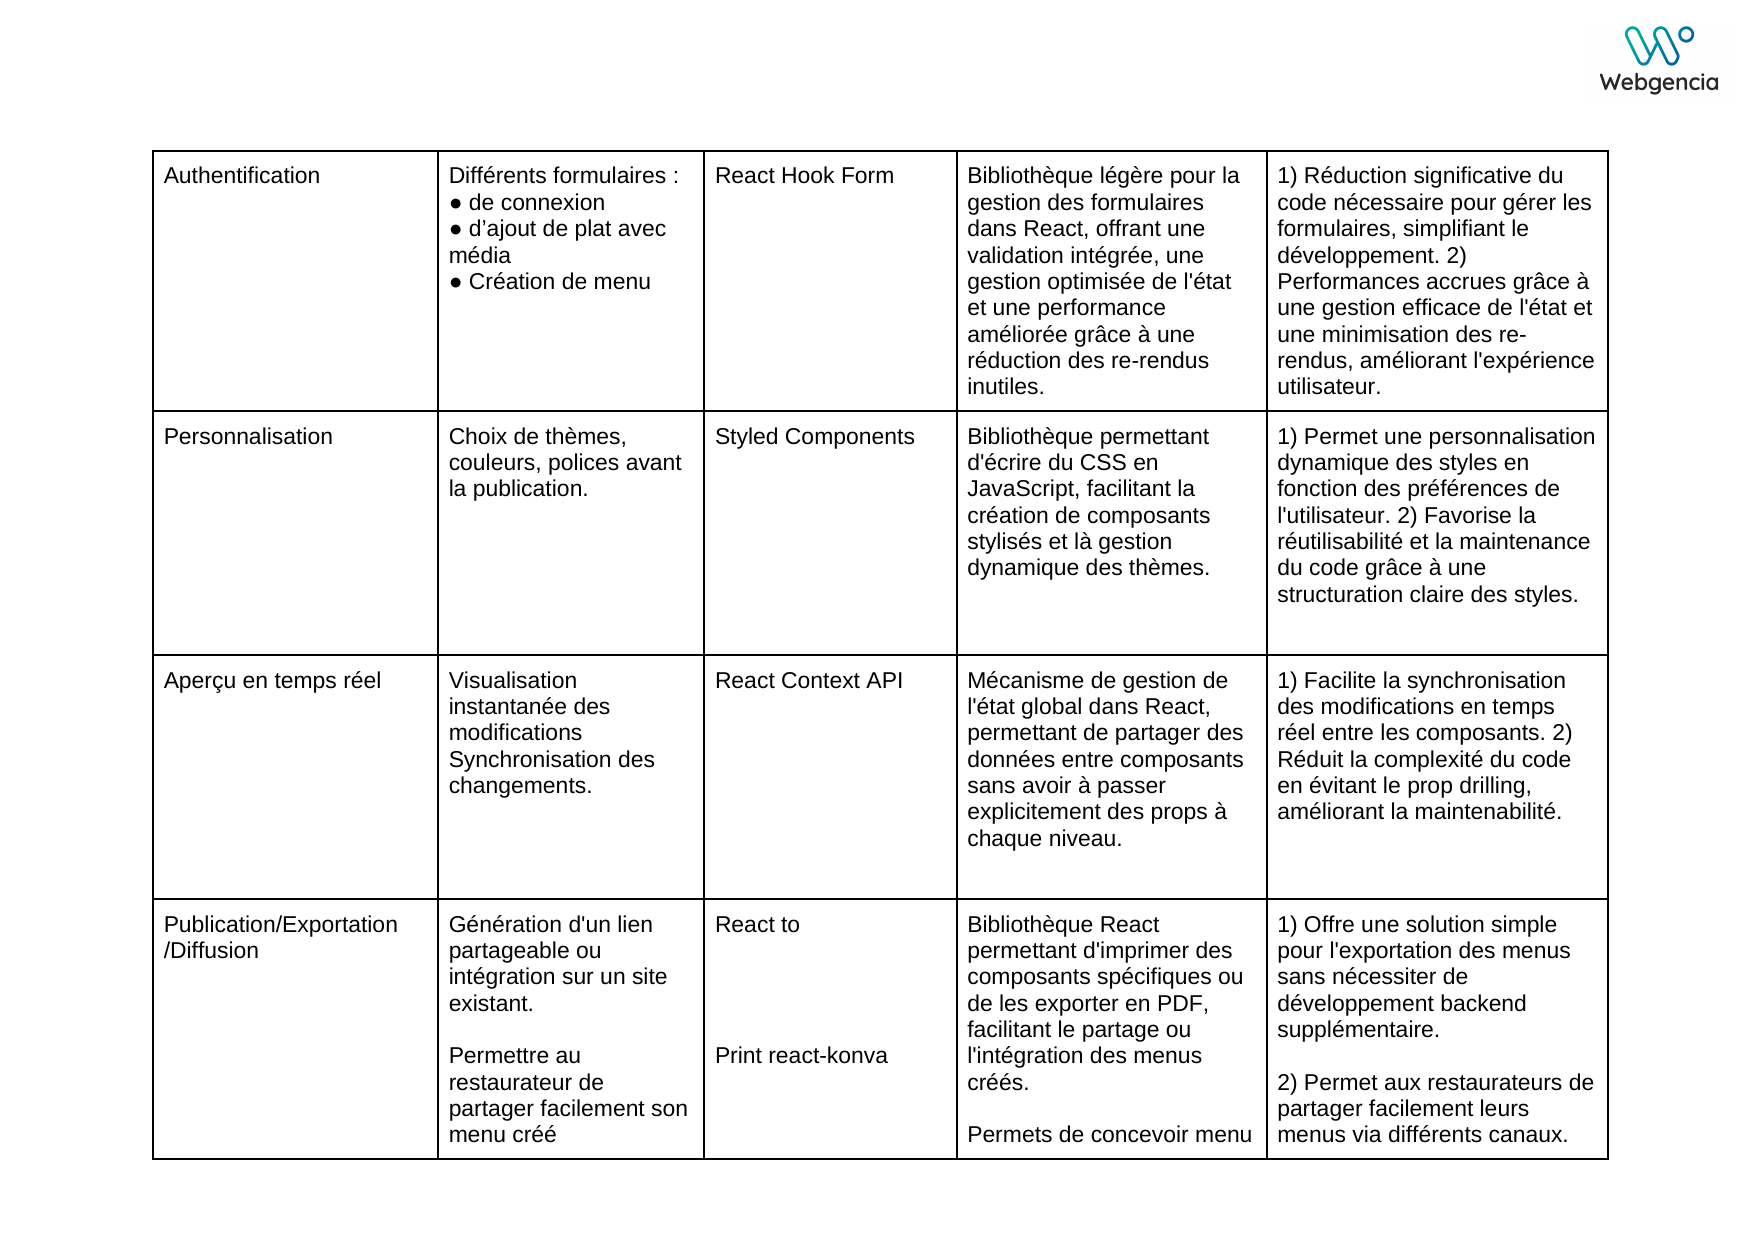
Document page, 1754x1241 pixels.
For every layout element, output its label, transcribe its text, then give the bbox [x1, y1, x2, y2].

table_cell Visualisation instantanée des modifications Synchronisation des changements. [439, 656, 703, 898]
table_cell Styled Components [705, 412, 956, 654]
table_cell Aperçu en temps réel [154, 656, 437, 898]
table_cell 1) Facilite la synchronisation des modifications en temps réel entre les composants. 2) Réduit la complexité du code en évitant le prop drilling, améliorant la maintenabilité. [1268, 656, 1607, 898]
table_cell React Hook Form [705, 152, 956, 410]
table_cell React Context API [705, 656, 956, 898]
table_cell Authentification [154, 152, 437, 410]
table_cell Bibliothèque permettant d'écrire du CSS en JavaScript, facilitant la création de composants stylisés et là gestion dynamique des thèmes. [958, 412, 1266, 654]
table_cell React to Print react-konva [705, 900, 956, 1158]
table_cell Différents formulaires : ● de connexion ● d’ajout de plat avec média ● Création de menu [439, 152, 703, 410]
table_cell Personnalisation [154, 412, 437, 654]
table_cell Mécanisme de gestion de l'état global dans React, permettant de partager des données entre composants sans avoir à passer explicitement des props à chaque niveau. [958, 656, 1266, 898]
table_cell Bibliothèque légère pour la gestion des formulaires dans React, offrant une validation intégrée, une gestion optimisée de l'état et une performance améliorée grâce à une réduction des re-rendus inutiles. [958, 152, 1266, 410]
table_cell Publication/Exportation /Diffusion [154, 900, 437, 1158]
table_cell Bibliothèque React permettant d'imprimer des composants spécifiques ou de les exporter en PDF, facilitant le partage ou l'intégration des menus créés. Permets de concevoir menu [958, 900, 1266, 1158]
table_cell Choix de thèmes, couleurs, polices avant la publication. [439, 412, 703, 654]
table_cell 1) Réduction significative du code nécessaire pour gérer les formulaires, simplifiant le développement. 2) Performances accrues grâce à une gestion efficace de l'état et une minimisation des re-rendus, améliorant l'expérience utilisateur. [1268, 152, 1607, 410]
table_cell 1) Offre une solution simple pour l'exportation des menus sans nécessiter de développement backend supplémentaire. 2) Permet aux restaurateurs de partager facilement leurs menus via différents canaux. [1268, 900, 1607, 1158]
table_cell 1) Permet une personnalisation dynamique des styles en fonction des préférences de l'utilisateur. 2) Favorise la réutilisabilité et la maintenance du code grâce à une structuration claire des styles. [1268, 412, 1607, 654]
table_cell Génération d'un lien partageable ou intégration sur un site existant. Permettre au restaurateur de partager facilement son menu créé [439, 900, 703, 1158]
